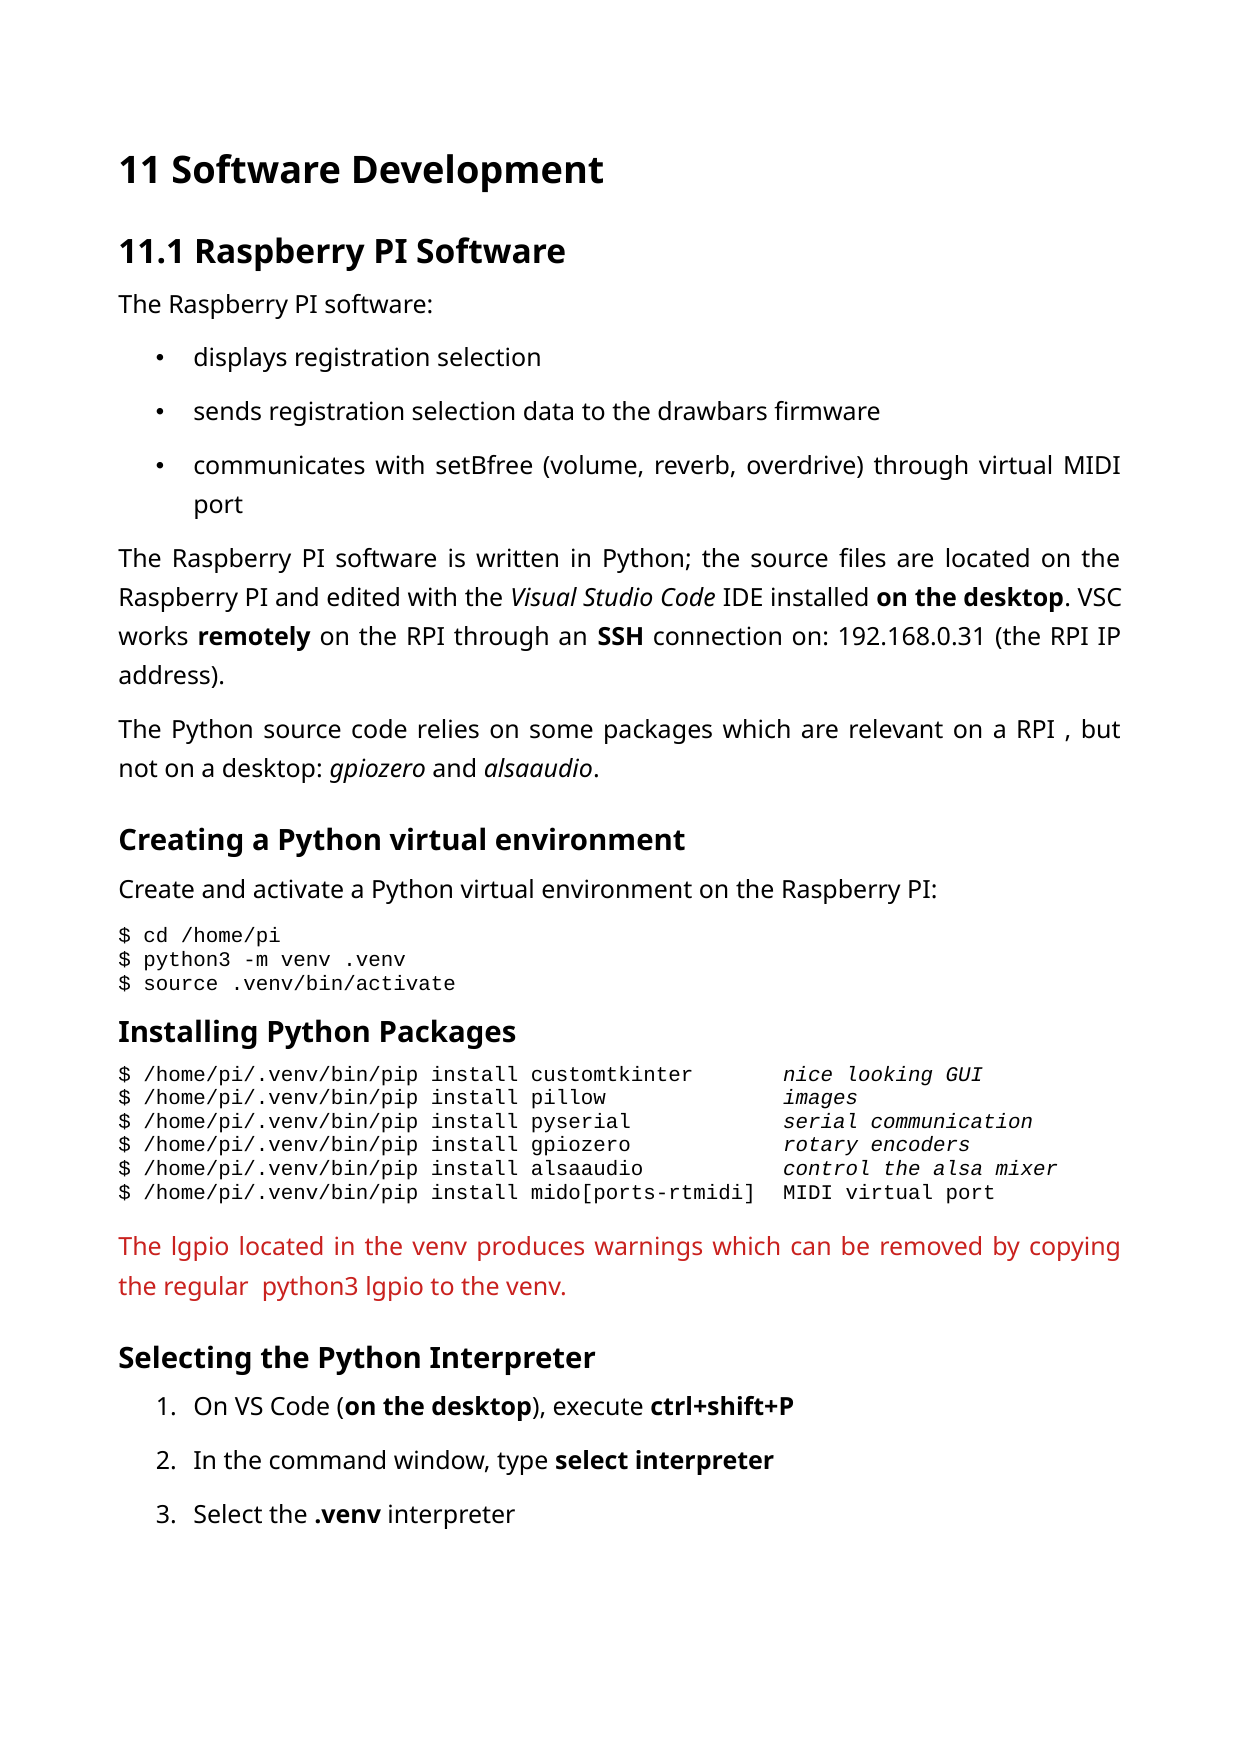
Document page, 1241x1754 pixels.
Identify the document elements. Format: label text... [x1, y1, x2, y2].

text The Raspberry PI software: [118, 286, 1122, 320]
subtitle Selecting the Python Interpreter [118, 1337, 1122, 1377]
text $ /home/pi/.venv/bin/pip install pillow images [118, 1087, 1122, 1111]
text The Python source code relies on some packages which are relevant on a RPI , but not on a desktop: gpiozero and alsaaudio. [118, 712, 1122, 785]
list displays registration selection [156, 340, 1122, 374]
subtitle Creating a Python virtual environment [118, 819, 1122, 859]
text Create and activate a Python virtual environment on the Raspberry PI: [118, 872, 1122, 906]
text $ python3 -m venv .venv [118, 949, 1122, 973]
list On VS Code (on the desktop), execute ctrl+shift+P [156, 1389, 1122, 1423]
list In the command window, type select interpreter [156, 1443, 1122, 1477]
text The Raspberry PI software is written in Python; the source files are located on the Raspberry PI and edited with the Visual Studio Code IDE installed on the desktop. VSC works remotely on the RPI through an SSH connection on: 192.168.0.31 (the RPI IP address). [118, 541, 1122, 692]
text $ /home/pi/.venv/bin/pip install customtkinter nice looking GUI [118, 1063, 1122, 1087]
subtitle 11.1 Raspberry PI Software [118, 228, 1122, 274]
text $ /home/pi/.venv/bin/pip install mido[ports-rtmidi] MIDI virtual port [118, 1182, 1122, 1205]
list communicates with setBfree (volume, reverb, overdrive) through virtual MIDI port [156, 448, 1122, 521]
text $ /home/pi/.venv/bin/pip install alsaaudio control the alsa mixer [118, 1158, 1122, 1182]
text $ /home/pi/.venv/bin/pip install pyserial serial communication [118, 1111, 1122, 1134]
subtitle Installing Python Packages [118, 1011, 1122, 1051]
text The lgpio located in the venv produces warnings which can be removed by copying the regular python3 lgpio to the venv. [118, 1229, 1122, 1302]
text $ cd /home/pi [118, 926, 1122, 949]
subtitle 11 Software Development [118, 143, 1122, 195]
list sends registration selection data to the drawbars firmware [156, 394, 1122, 428]
text $ /home/pi/.venv/bin/pip install gpiozero rotary encoders [118, 1134, 1122, 1158]
list Select the .venv interpreter [156, 1497, 1122, 1531]
text $ source .venv/bin/activate [118, 973, 1122, 996]
